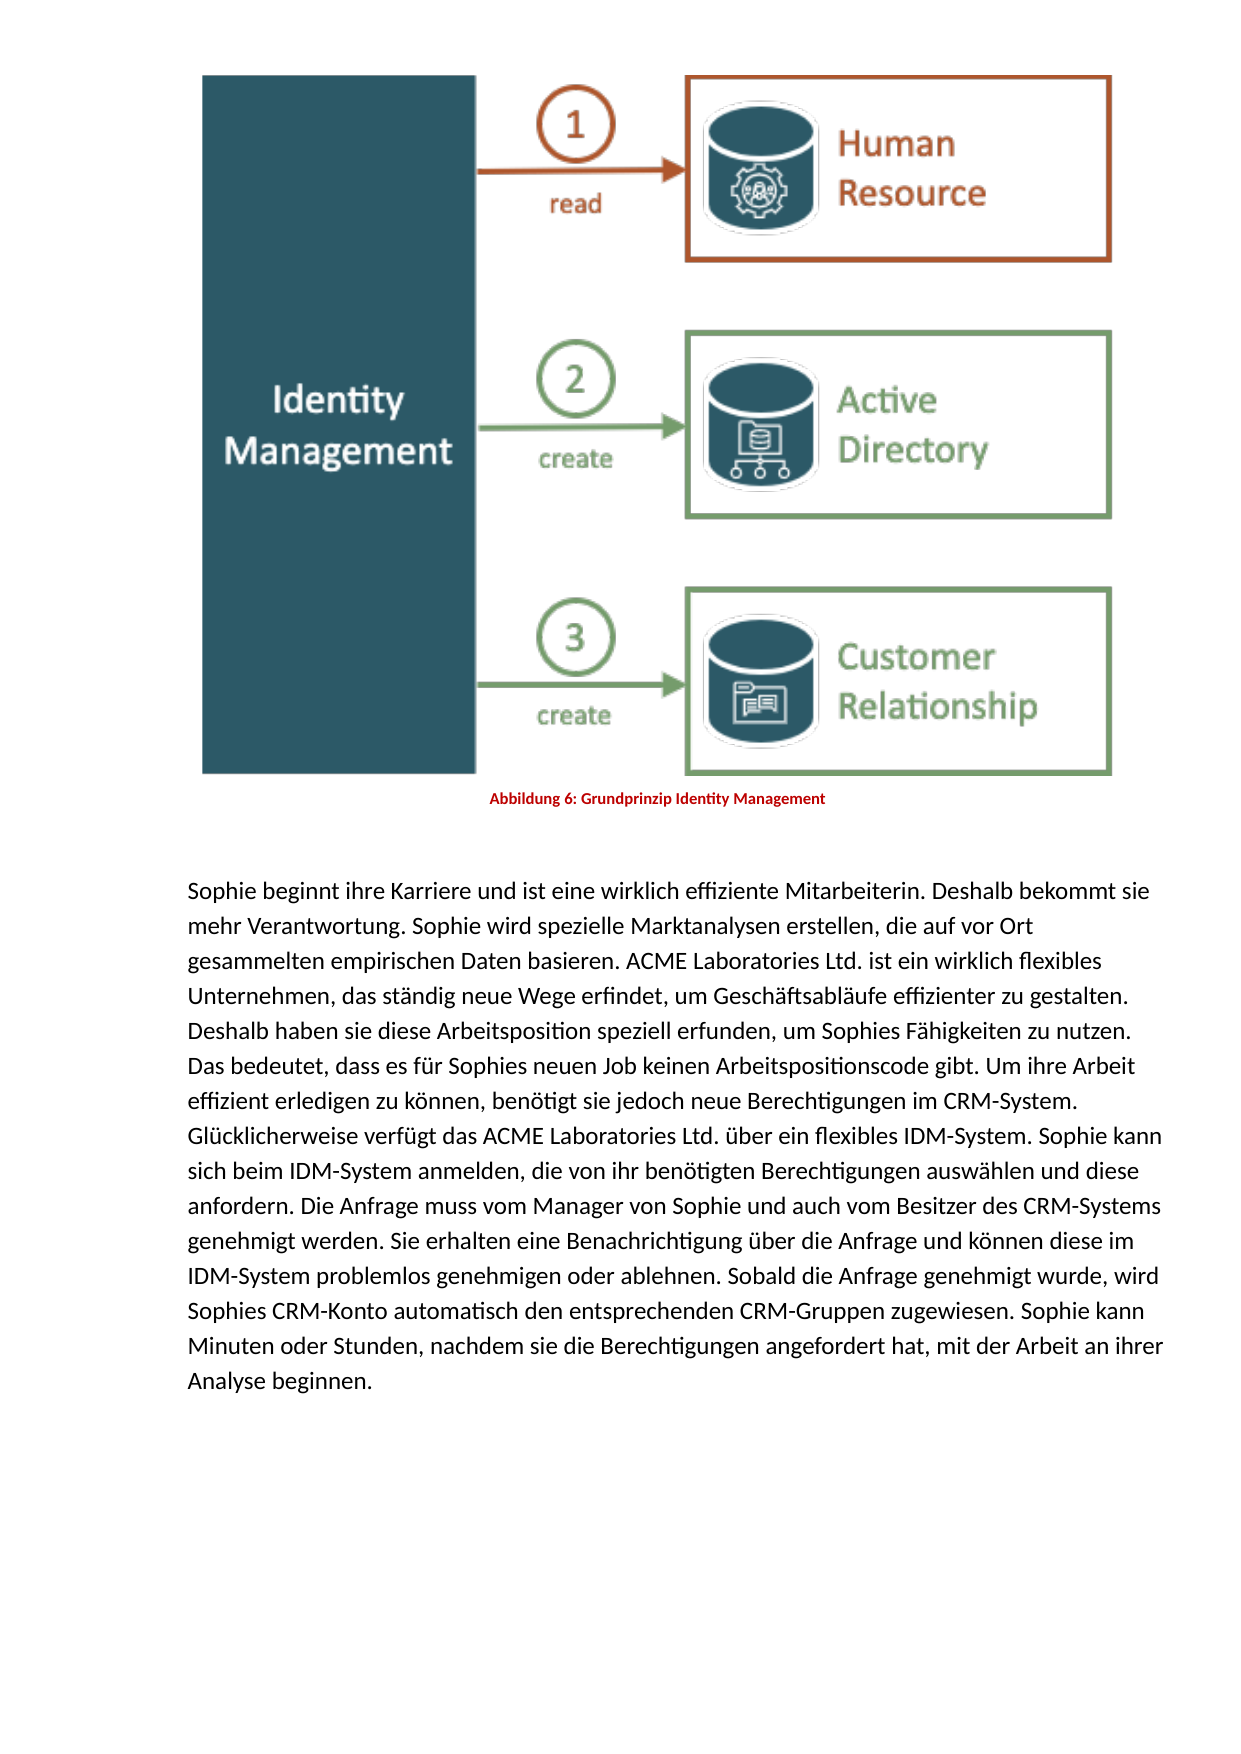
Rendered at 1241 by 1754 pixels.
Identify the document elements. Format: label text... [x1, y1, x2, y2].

picture [202, 75, 1114, 776]
text Abbildung 6: Grundprinzip Identity Management [150, 93, 1165, 808]
text Sophie beginnt ihre Karriere und ist eine wirklich effiziente Mitarbeiterin. Deshalb bekommt sie mehr Verantwortung. Sophie wird spezielle Marktanalysen erstellen, die auf vor Ort gesammelten empirischen Daten basieren. ACME Laboratories Ltd. ist ein wirklich flexibles Unternehmen, das ständig neue Wege erfindet, um Geschäftsabläufe effizienter zu gestalten. Deshalb haben sie diese Arbeitsposition speziell erfunden, um Sophies Fähigkeiten zu nutzen. Das bedeutet, dass es für Sophies neuen Job keinen Arbeitspositionscode gibt. Um ihre Arbeit effizient erledigen zu können, benötigt sie jedoch neue Berechtigungen im CRM-System. Glücklicherweise verfügt das ACME Laboratories Ltd. über ein flexibles IDM-System. Sophie kann sich beim IDM-System anmelden, die von ihr benötigten Berechtigungen auswählen und diese anfordern. Die Anfrage muss vom Manager von Sophie und auch vom Besitzer des CRM-Systems genehmigt werden. Sie erhalten eine Benachrichtigung über die Anfrage und können diese im IDM-System problemlos genehmigen oder ablehnen. Sobald die Anfrage genehmigt wurde, wird Sophies CRM-Konto automatisch den entsprechenden CRM-Gruppen zugewiesen. Sophie kann Minuten oder Stunden, nachdem sie die Berechtigungen angefordert hat, mit der Arbeit an ihrer Analyse beginnen. [187, 875, 1165, 1396]
